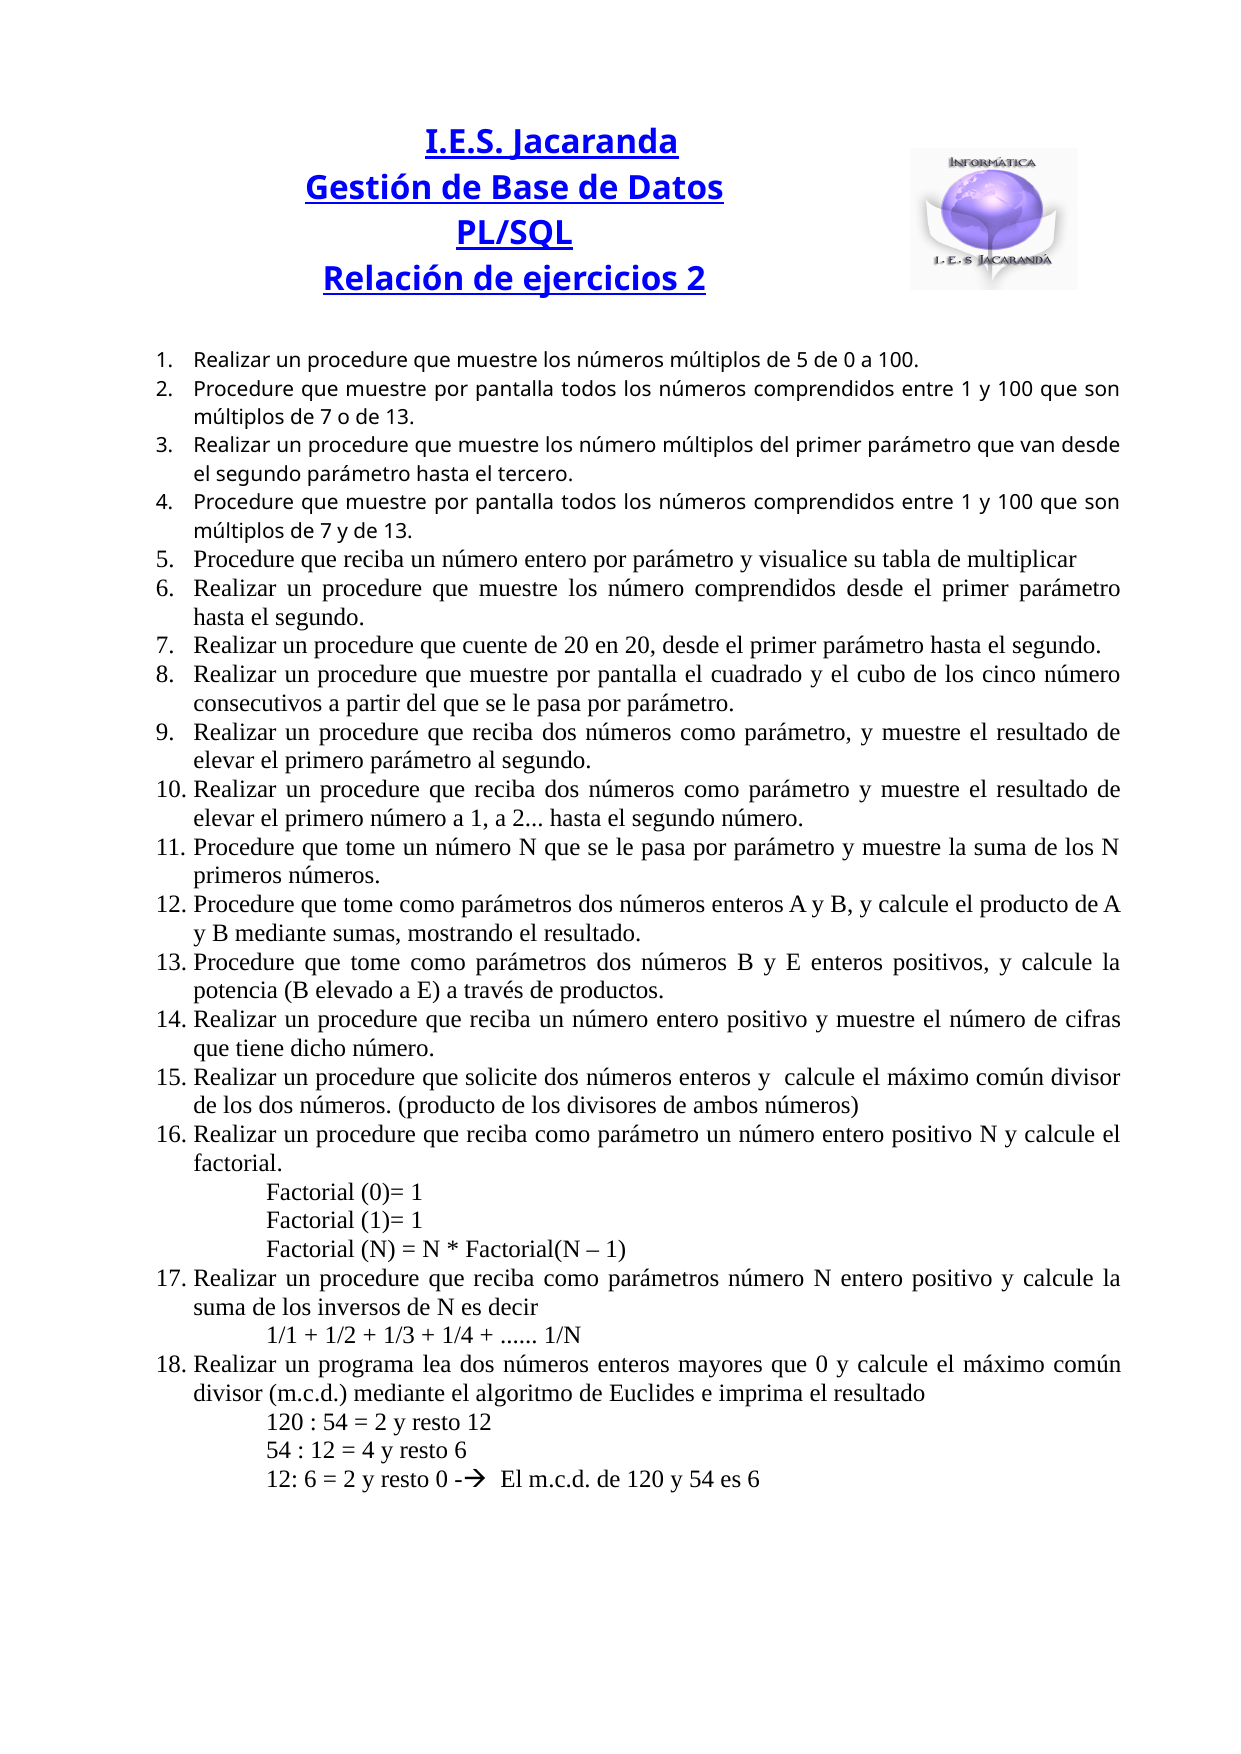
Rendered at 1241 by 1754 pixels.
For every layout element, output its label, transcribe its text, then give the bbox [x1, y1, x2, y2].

text [1078, 209, 1122, 254]
list I.E.S. Jacaranda [156, 118, 1122, 163]
text Factorial (0)= 1 [266, 1177, 1122, 1206]
text Factorial (N) = N * Factorial(N – 1) [266, 1234, 1122, 1263]
list Realizar un procedure que solicite dos números enteros y calcule el máximo común divisor de los dos números. (producto de los divisores de ambos números) [156, 1062, 1122, 1119]
text Factorial (1)= 1 [266, 1206, 1122, 1234]
text 12: 6 = 2 y resto 0 -El m.c.d. de 120 y 54 es 6 [266, 1464, 1122, 1493]
list Realizar un procedure que reciba dos números como parámetro y muestre el resultado de elevar el primero número a 1, a 2... hasta el segundo número. [156, 774, 1122, 832]
list Realizar un procedure que reciba dos números como parámetro, y muestre el resultado de elevar el primero parámetro al segundo. [156, 717, 1122, 774]
list Realizar un procedure que reciba como parámetro un número entero positivo N y calcule el factorial. [156, 1119, 1122, 1177]
picture [910, 148, 1078, 290]
list Realizar un procedure que muestre los número comprendidos desde el primer parámetro hasta el segundo. [156, 573, 1122, 631]
list Procedure que tome un número N que se le pasa por parámetro y muestre la suma de los N primeros números. [156, 832, 1122, 889]
list Procedure que tome como parámetros dos números enteros A y B, y calcule el producto de A y B mediante sumas, mostrando el resultado. [156, 889, 1122, 947]
list Realizar un procedure que cuente de 20 en 20, desde el primer parámetro hasta el segundo. [156, 631, 1122, 659]
list Procedure que reciba un número entero por parámetro y visualice su tabla de multiplicar [156, 544, 1122, 573]
list Realizar un procedure que reciba un número entero positivo y muestre el número de cifras que tiene dicho número. [156, 1004, 1122, 1062]
list Procedure que muestre por pantalla todos los números comprendidos entre 1 y 100 que son múltiplos de 7 o de 13. [156, 374, 1122, 431]
list Realizar un procedure que muestre por pantalla el cuadrado y el cubo de los cinco número consecutivos a partir del que se le pasa por parámetro. [156, 659, 1122, 717]
list Realizar un procedure que muestre los números múltiplos de 5 de 0 a 100. [156, 345, 1122, 374]
text 120 : 54 = 2 y resto 12 [266, 1407, 1122, 1436]
text 1/1 + 1/2 + 1/3 + 1/4 + ...... 1/N [266, 1321, 1122, 1349]
list Realizar un procedure que reciba como parámetros número N entero positivo y calcule la suma de los inversos de N es decir [156, 1263, 1122, 1321]
text 54 : 12 = 4 y resto 6 [266, 1436, 1122, 1464]
list Procedure que muestre por pantalla todos los números comprendidos entre 1 y 100 que son múltiplos de 7 y de 13. [156, 487, 1122, 544]
text Relación de ejercicios 2 [118, 254, 1122, 300]
text [1078, 163, 1122, 209]
list Procedure que tome como parámetros dos números B y E enteros positivos, y calcule la potencia (B elevado a E) a través de productos. [156, 947, 1122, 1004]
list Realizar un procedure que muestre los número múltiplos del primer parámetro que van desde el segundo parámetro hasta el tercero. [156, 431, 1122, 487]
list Realizar un programa lea dos números enteros mayores que 0 y calcule el máximo común divisor (m.c.d.) mediante el algoritmo de Euclides e imprima el resultado [156, 1349, 1122, 1407]
text Gestión de Base de Datos [118, 163, 910, 209]
text PL/SQL [118, 209, 910, 254]
